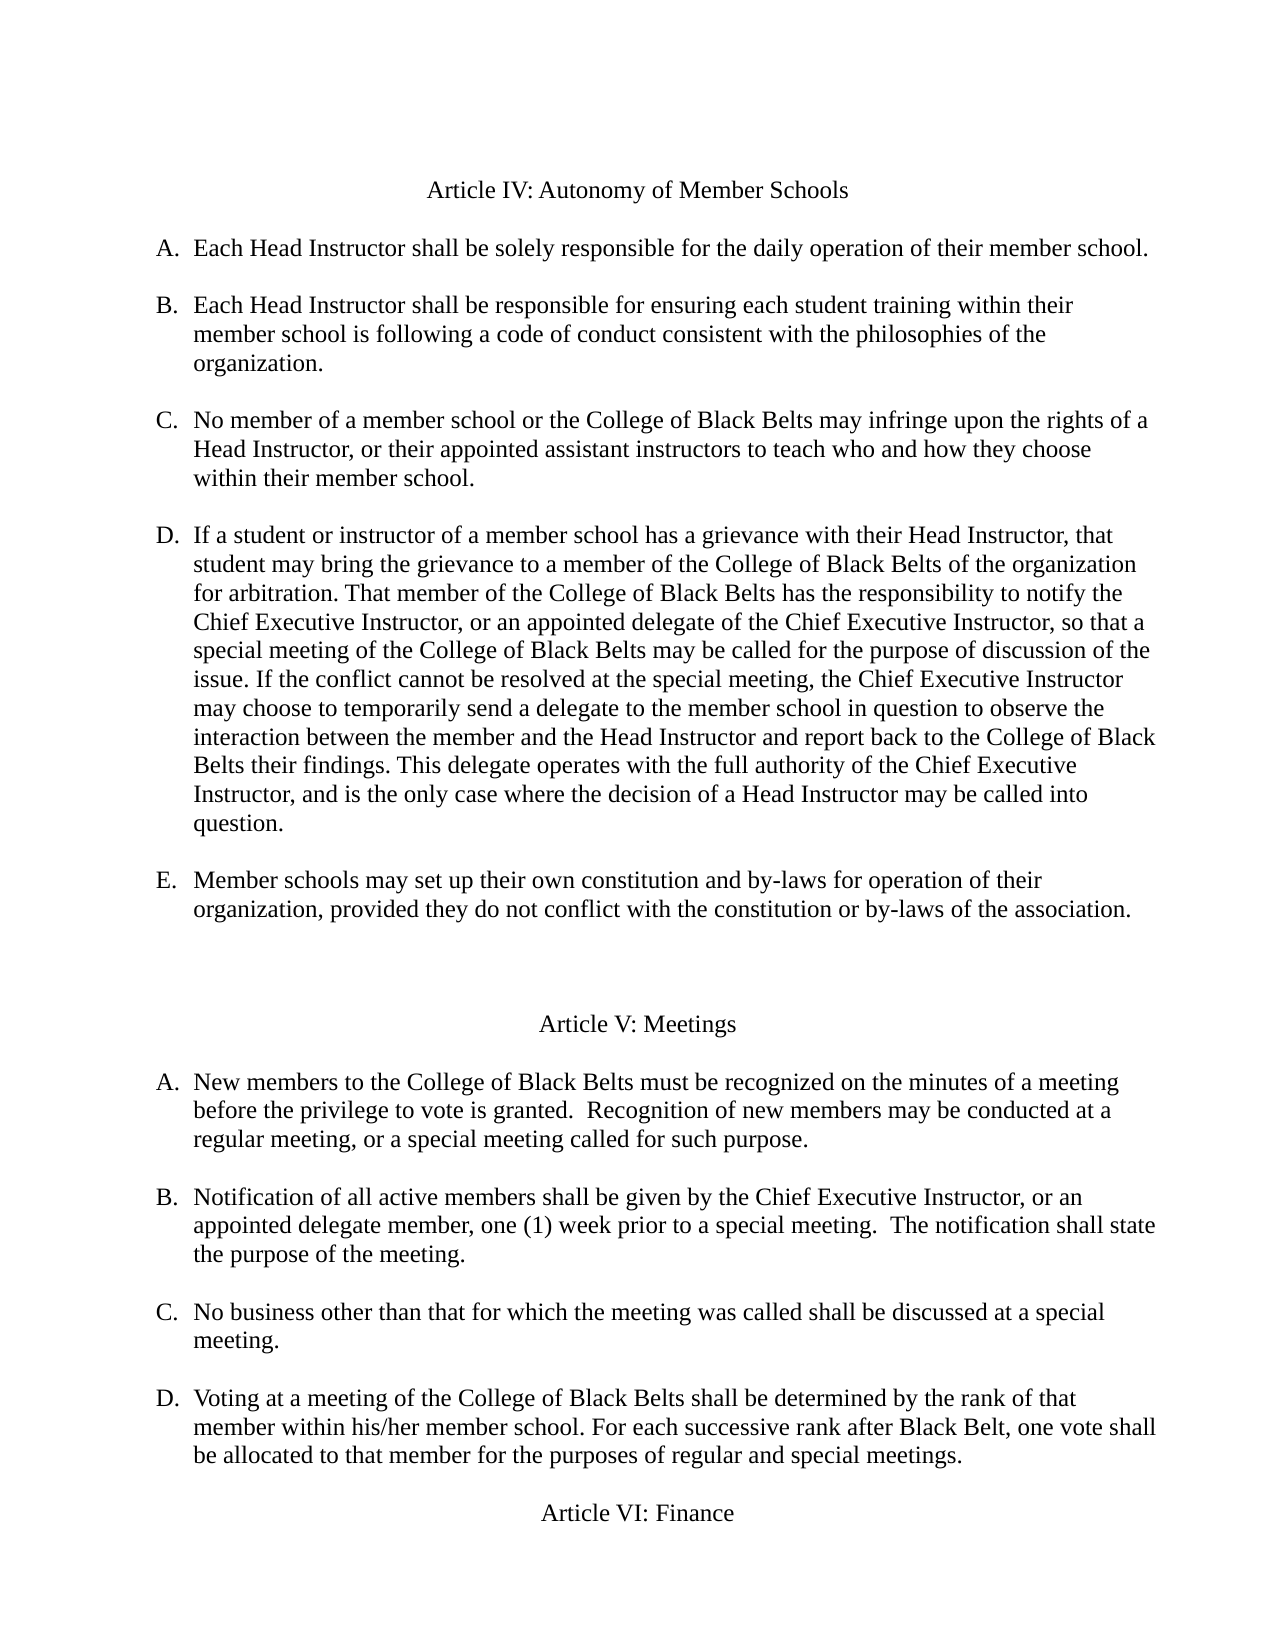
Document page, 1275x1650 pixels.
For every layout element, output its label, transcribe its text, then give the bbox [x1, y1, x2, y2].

text Article V: Meetings [118, 1009, 1157, 1038]
list Each Head Instructor shall be responsible for ensuring each student training within their member school is following a code of conduct consistent with the philosophies of the organization. [156, 291, 1157, 377]
list If a student or instructor of a member school has a grievance with their Head Instructor, that student may bring the grievance to a member of the College of Black Belts of the organization for arbitration. That member of the College of Black Belts has the responsibility to notify the Chief Executive Instructor, or an appointed delegate of the Chief Executive Instructor, so that a special meeting of the College of Black Belts may be called for the purpose of discussion of the issue. If the conflict cannot be resolved at the special meeting, the Chief Executive Instructor may choose to temporarily send a delegate to the member school in question to observe the interaction between the member and the Head Instructor and report back to the College of Black Belts their findings. This delegate operates with the full authority of the Chief Executive Instructor, and is the only case where the decision of a Head Instructor may be called into question. [156, 521, 1157, 837]
text Article IV: Autonomy of Member Schools [118, 176, 1157, 204]
list Each Head Instructor shall be solely responsible for the daily operation of their member school. [156, 233, 1157, 262]
list Notification of all active members shall be given by the Chief Executive Instructor, or an appointed delegate member, one (1) week prior to a special meeting. The notification shall state the purpose of the meeting. [156, 1182, 1157, 1268]
list No business other than that for which the meeting was called shall be discussed at a special meeting. [156, 1297, 1157, 1354]
list Voting at a meeting of the College of Black Belts shall be determined by the rank of that member within his/her member school. For each successive rank after Black Belt, one vote shall be allocated to that member for the purposes of regular and special meetings. [156, 1383, 1157, 1469]
list No member of a member school or the College of Black Belts may infringe upon the rights of a Head Instructor, or their appointed assistant instructors to teach who and how they choose within their member school. [156, 406, 1157, 492]
list New members to the College of Black Belts must be recognized on the minutes of a meeting before the privilege to vote is granted. Recognition of new members may be conducted at a regular meeting, or a special meeting called for such purpose. [156, 1067, 1157, 1153]
list Member schools may set up their own constitution and by-laws for operation of their organization, provided they do not conflict with the constitution or by-laws of the association. [156, 866, 1157, 923]
text Article VI: Finance [118, 1498, 1157, 1527]
